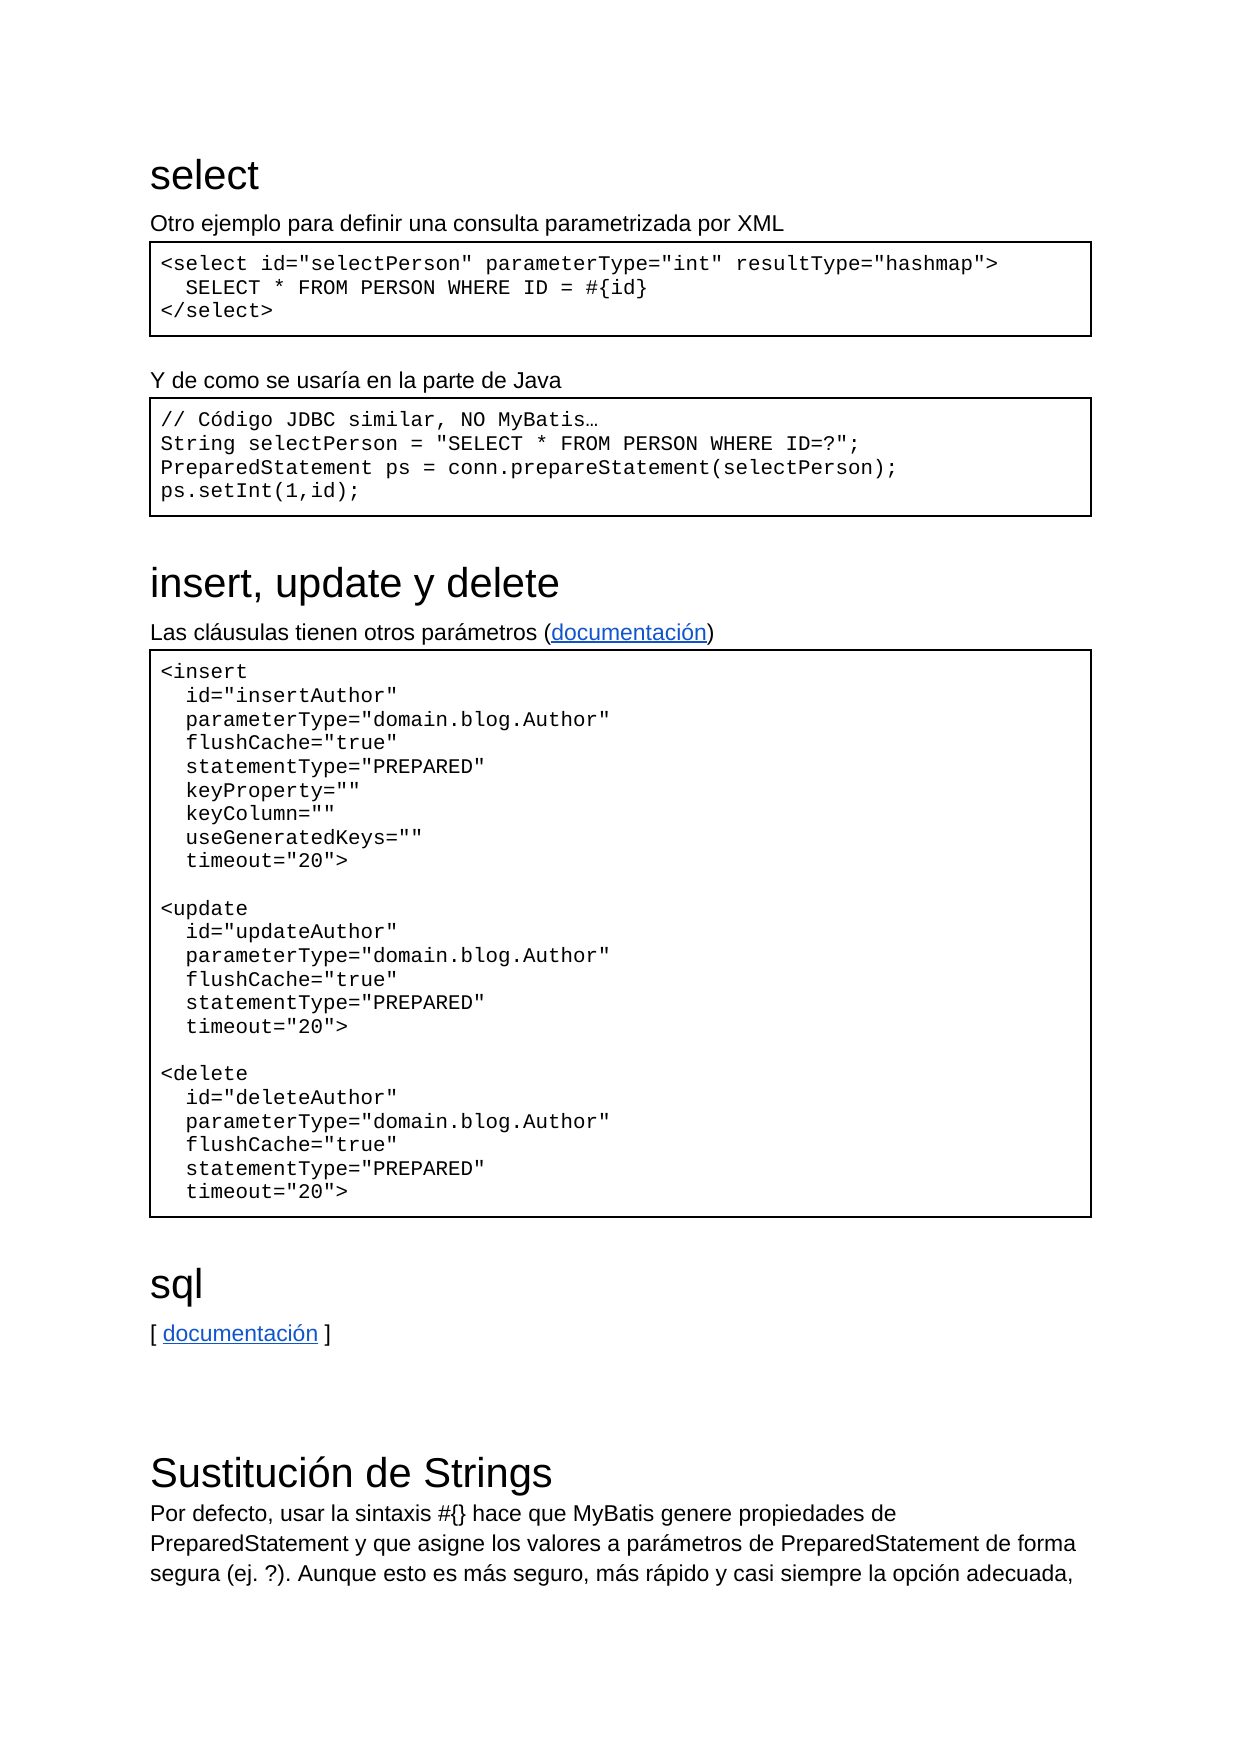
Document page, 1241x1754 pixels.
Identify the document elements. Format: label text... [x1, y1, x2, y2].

text Otro ejemplo para definir una consulta parametrizada por XML [150, 210, 1090, 237]
text Las cláusulas tienen otros parámetros (documentación) [150, 619, 1090, 645]
subtitle sql [150, 1259, 1090, 1307]
subtitle insert, update y delete [150, 558, 1090, 606]
text [ documentación ] [150, 1320, 1090, 1346]
table_header <select id="selectPerson" parameterType="int" resultType="hashmap"> SELECT * FROM PERSON WHERE ID = #{id} </select> [151, 243, 1090, 334]
subtitle Sustitución de Strings [150, 1448, 1090, 1496]
text Y de como se usaría en la parte de Java [150, 367, 1090, 393]
table_header // Código JDBC similar, NO MyBatis… String selectPerson = "SELECT * FROM PERSON WHERE ID=?"; PreparedStatement ps = conn.prepareStatement(selectPerson); ps.setInt(1,id); [151, 399, 1090, 514]
subtitle select [150, 150, 1090, 198]
table_header <insert id="insertAuthor" parameterType="domain.blog.Author" flushCache="true" statementType="PREPARED" keyProperty="" keyColumn="" useGeneratedKeys="" timeout="20"> <update id="updateAuthor" parameterType="domain.blog.Author" flushCache="true" statementType="PREPARED" timeout="20"> <delete id="deleteAuthor" parameterType="domain.blog.Author" flushCache="true" statementType="PREPARED" timeout="20"> [151, 651, 1090, 1216]
text Por defecto, usar la sintaxis #{} hace que MyBatis genere propiedades de PreparedStatement y que asigne los valores a parámetros de PreparedStatement de forma segura (ej. ?). Aunque esto es más seguro, más rápido y casi siempre la opción adecuada, [150, 1500, 1090, 1587]
